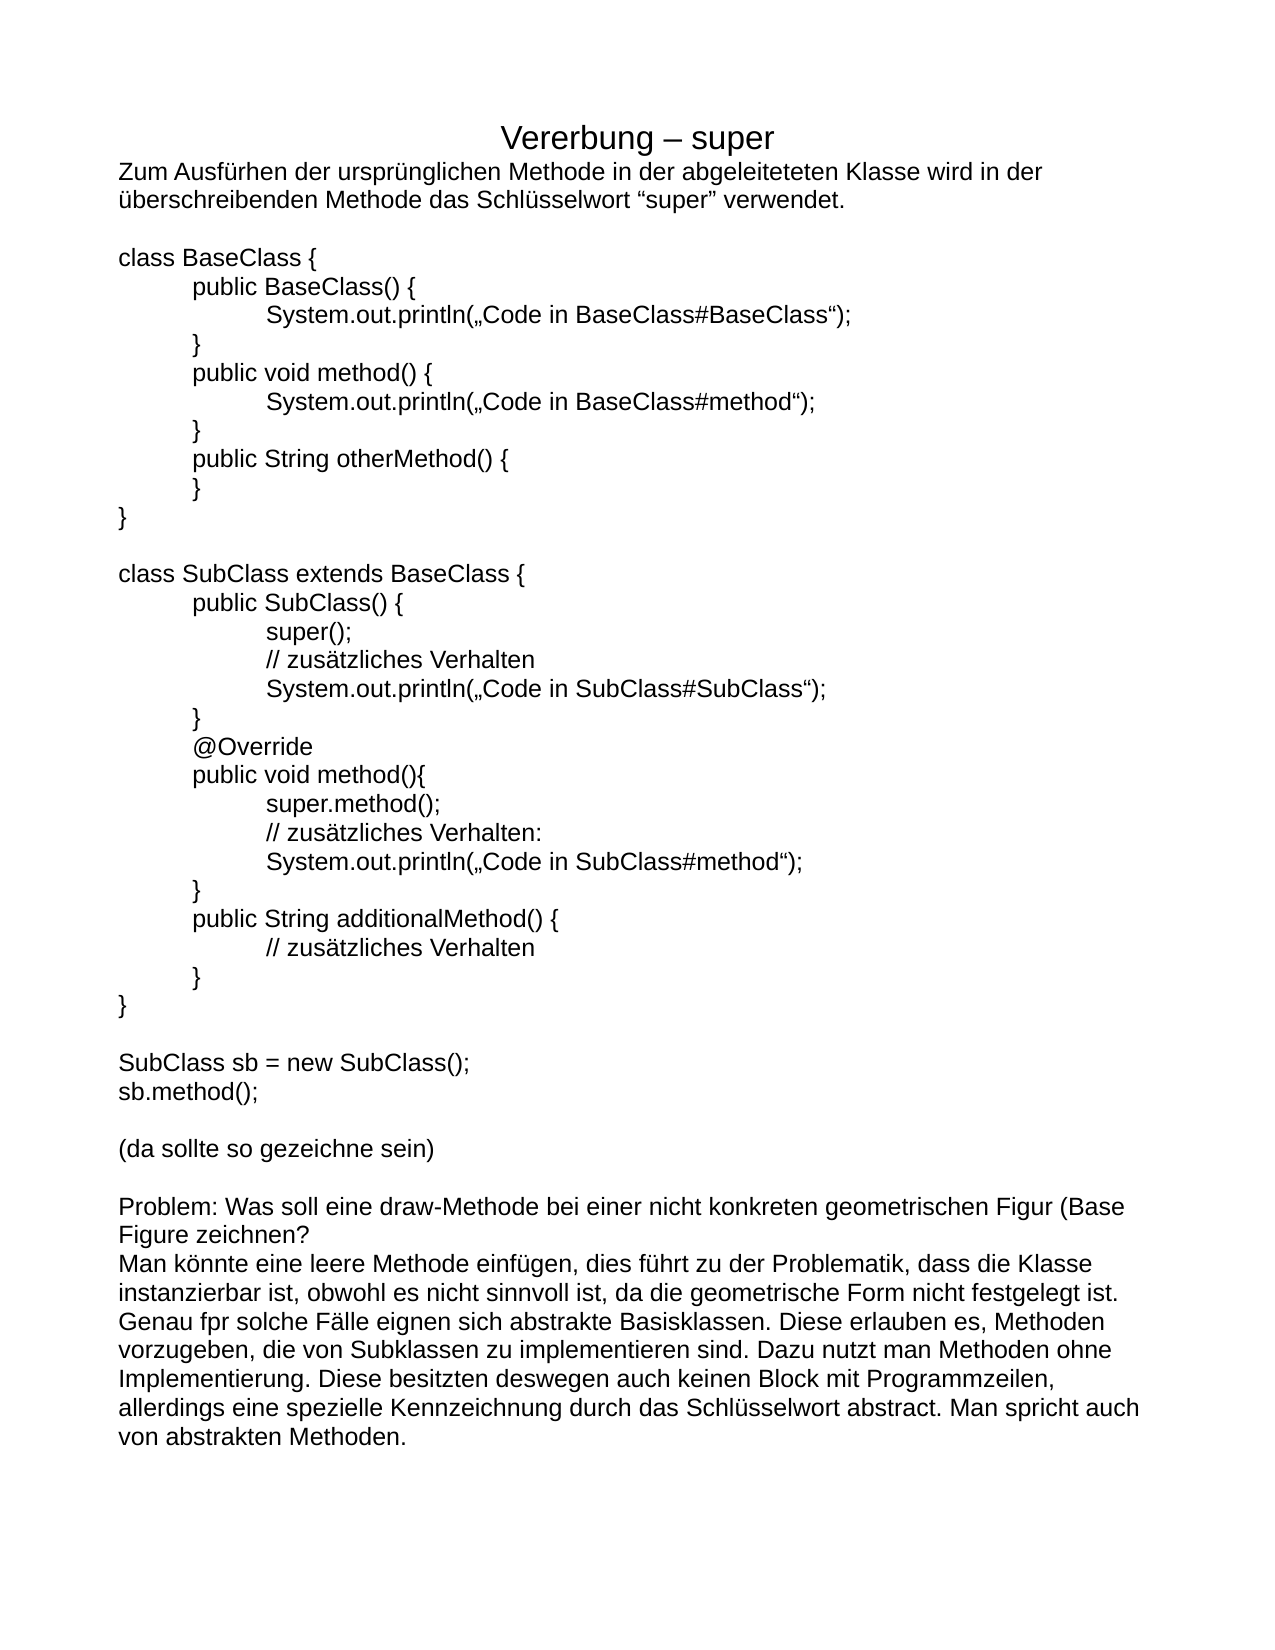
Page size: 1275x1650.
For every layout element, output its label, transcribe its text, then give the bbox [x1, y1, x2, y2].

text System.out.println(„Code in BaseClass#method“); [118, 387, 1157, 415]
text class SubClass extends BaseClass { [118, 559, 1157, 588]
text sb.method(); [118, 1077, 1157, 1105]
text SubClass sb = new SubClass(); [118, 1048, 1157, 1077]
text Problem: Was soll eine draw-Methode bei einer nicht konkreten geometrischen Figur (Base Figure zeichnen? [118, 1192, 1157, 1249]
text System.out.println(„Code in BaseClass#BaseClass“); [118, 300, 1157, 329]
text Man könnte eine leere Methode einfügen, dies führt zu der Problematik, dass die Klasse instanzierbar ist, obwohl es nicht sinnvoll ist, da die geometrische Form nicht festgelegt ist. [118, 1249, 1157, 1307]
text public BaseClass() { [118, 272, 1157, 300]
text public String additionalMethod() { [118, 904, 1157, 933]
text public SubClass() { [118, 588, 1157, 617]
text } [118, 875, 1157, 904]
text public void method(){ [118, 760, 1157, 789]
text // zusätzliches Verhalten [118, 933, 1157, 962]
text } [118, 415, 1157, 444]
text Vererbung – super [118, 118, 1157, 157]
text @Override [118, 732, 1157, 760]
text public String otherMethod() { [118, 444, 1157, 473]
text super(); [118, 617, 1157, 645]
text } [118, 990, 1157, 1019]
text (da sollte so gezeichne sein) [118, 1134, 1157, 1163]
text public void method() { [118, 358, 1157, 387]
text } [118, 502, 1157, 530]
text Zum Ausfürhen der ursprünglichen Methode in der abgeleiteteten Klasse wird in der überschreibenden Methode das Schlüsselwort “super” verwendet. [118, 157, 1157, 214]
text } [118, 962, 1157, 990]
text // zusätzliches Verhalten: [118, 818, 1157, 847]
text System.out.println(„Code in SubClass#SubClass“); [118, 674, 1157, 703]
text // zusätzliches Verhalten [118, 645, 1157, 674]
text super.method(); [118, 789, 1157, 818]
text System.out.println(„Code in SubClass#method“); [118, 847, 1157, 875]
text } [118, 473, 1157, 502]
text } [118, 329, 1157, 358]
text Genau fpr solche Fälle eignen sich abstrakte Basisklassen. Diese erlauben es, Methoden vorzugeben, die von Subklassen zu implementieren sind. Dazu nutzt man Methoden ohne Implementierung. Diese besitzten deswegen auch keinen Block mit Programmzeilen, allerdings eine spezielle Kennzeichnung durch das Schlüsselwort abstract. Man spricht auch von abstrakten Methoden. [118, 1307, 1157, 1450]
text class BaseClass { [118, 243, 1157, 272]
text } [118, 703, 1157, 732]
